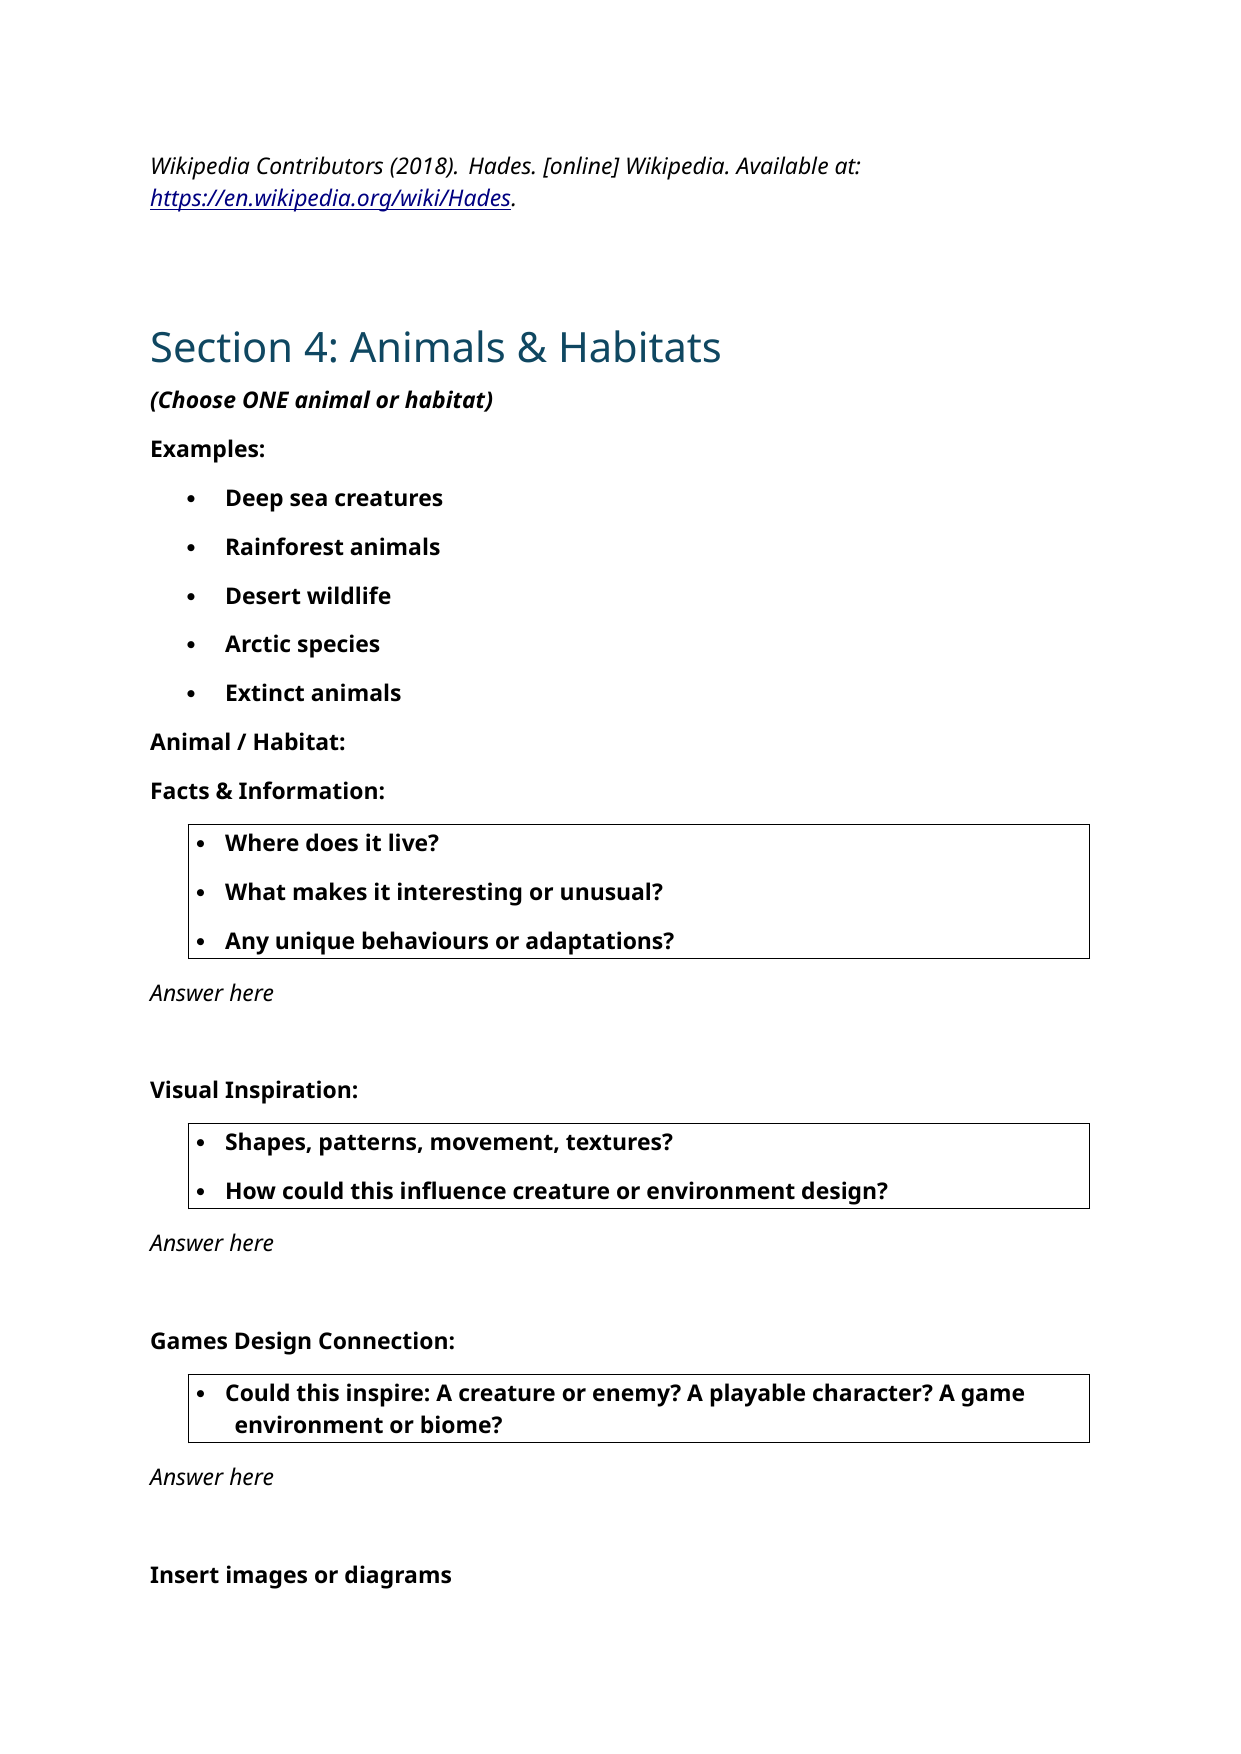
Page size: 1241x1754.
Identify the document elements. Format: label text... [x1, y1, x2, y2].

text Wikipedia Contributors (2018). Hades. [online] Wikipedia. Available at: https://en.wikipedia.org/wiki/Hades. [150, 150, 1090, 213]
text ‌ [150, 231, 1090, 262]
text Games Design Connection: [150, 1325, 1090, 1356]
text Answer here [150, 977, 1090, 1008]
list Arctic species [187, 628, 1090, 660]
text Animal / Habitat: [150, 726, 1090, 757]
text Answer here [150, 1227, 1090, 1258]
subtitle Section 4: Animals & Habitats [150, 317, 1090, 374]
text Answer here [150, 1461, 1090, 1492]
list Deep sea creatures [187, 482, 1090, 513]
list How could this influence creature or environment design? [189, 1172, 1089, 1208]
list Could this inspire: A creature or enemy? A playable character? A game environment or biome? [189, 1375, 1089, 1442]
text Facts & Information: [150, 775, 1090, 806]
list Extinct animals [187, 677, 1090, 708]
text Visual Inspiration: [150, 1074, 1090, 1106]
text Insert images or diagrams [150, 1559, 1090, 1590]
list What makes it interesting or unusual? [189, 873, 1089, 907]
text Examples: [150, 433, 1090, 464]
text (Choose ONE animal or habitat) [150, 384, 1090, 415]
list Where does it live? [189, 825, 1089, 858]
list Desert wildlife [187, 579, 1090, 611]
list Rainforest animals [187, 531, 1090, 562]
list Any unique behaviours or adaptations? [189, 922, 1089, 958]
list Shapes, patterns, movement, textures? [189, 1124, 1089, 1158]
